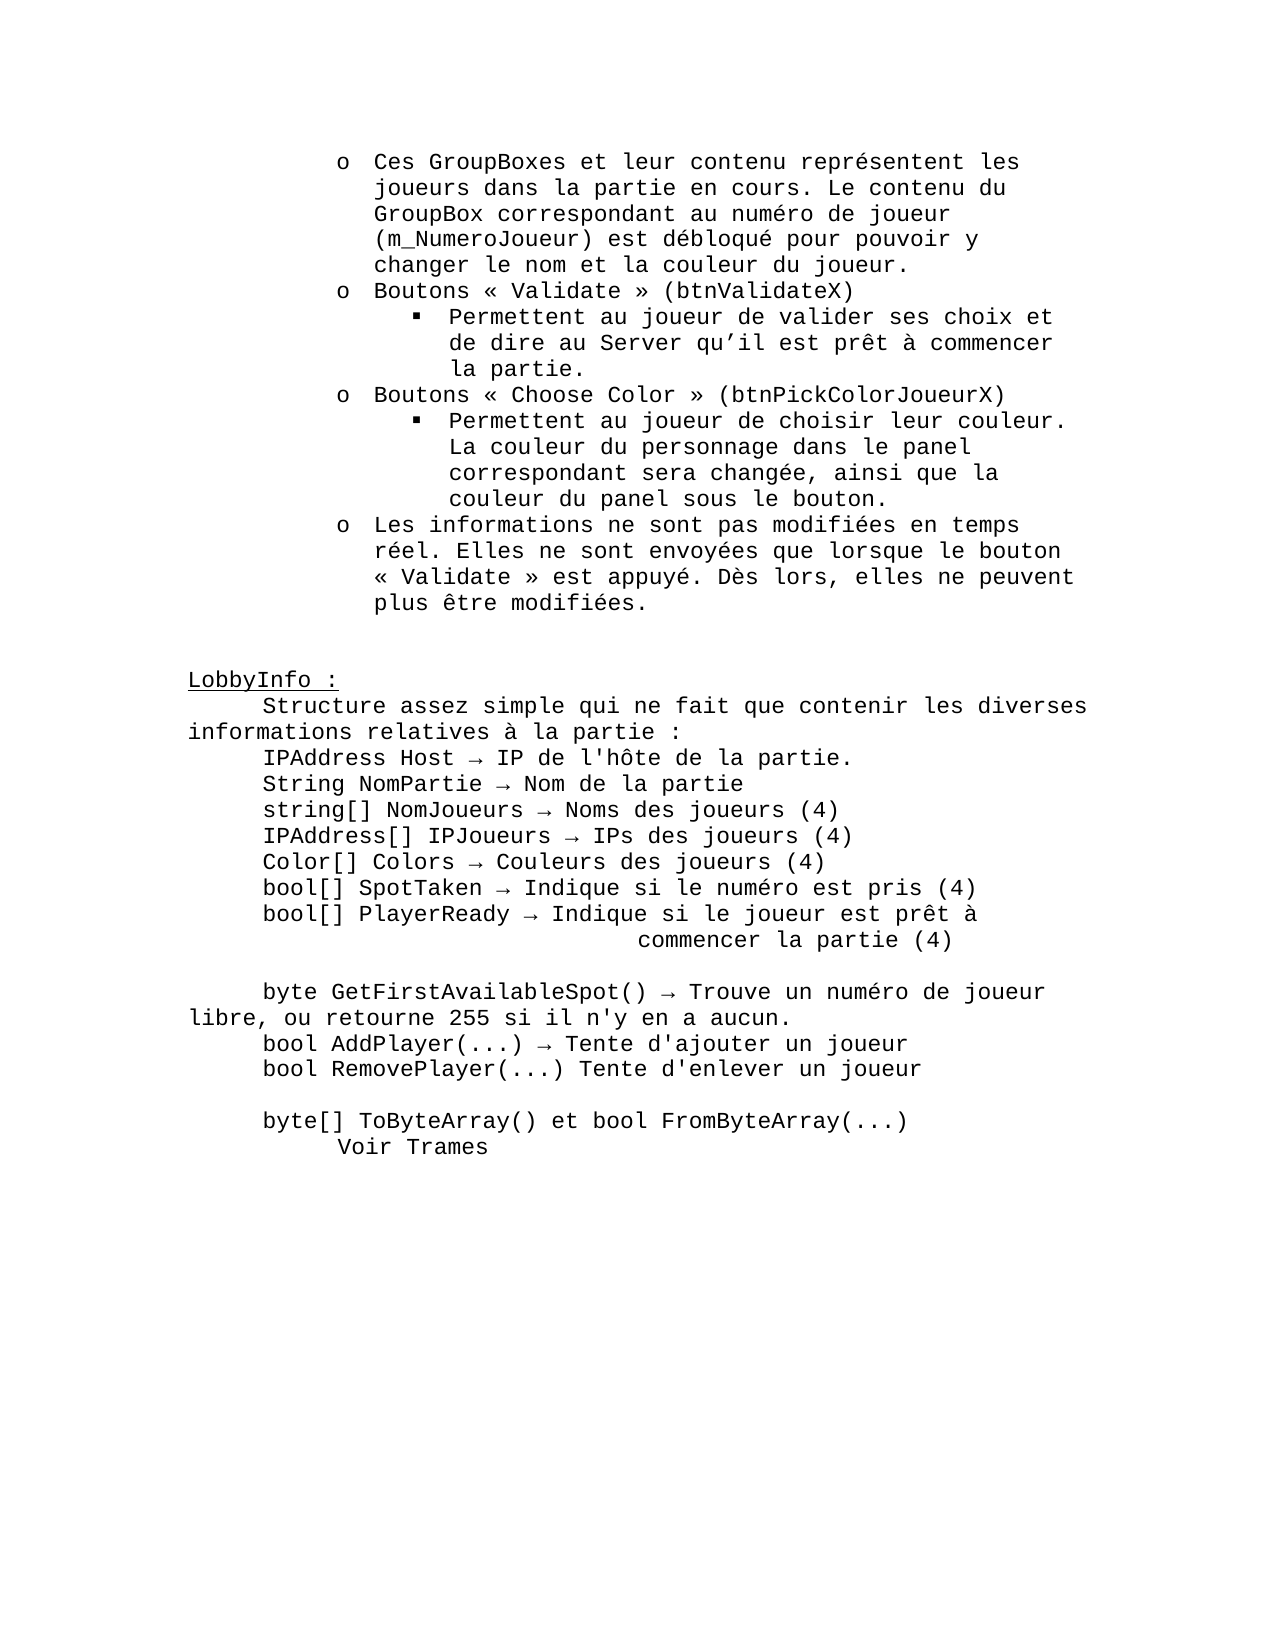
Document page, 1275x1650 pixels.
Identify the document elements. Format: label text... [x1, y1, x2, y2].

text byte GetFirstAvailableSpot() → Trouve un numéro de joueur libre, ou retourne 255 si il n'y en a aucun. [187, 980, 1087, 1032]
text IPAddress Host → IP de l'hôte de la partie. [187, 747, 1087, 772]
text LobbyInfo : [187, 669, 1087, 695]
text string[] NomJoueurs → Noms des joueurs (4) [187, 798, 1087, 824]
list Les informations ne sont pas modifiées en temps réel. Elles ne sont envoyées que lorsque le bouton « Validate » est appuyé. Dès lors, elles ne peuvent plus être modifiées. [336, 513, 1087, 617]
text bool[] SpotTaken → Indique si le numéro est pris (4) [187, 876, 1087, 902]
list Boutons « Validate » (btnValidateX) [336, 280, 1087, 306]
text Voir Trames [187, 1136, 1087, 1162]
text Color[] Colors → Couleurs des joueurs (4) [187, 850, 1087, 876]
list Permettent au joueur de choisir leur couleur. La couleur du personnage dans le panel correspondant sera changée, ainsi que la couleur du panel sous le bouton. [411, 409, 1087, 513]
text bool RemovePlayer(...) Tente d'enlever un joueur [187, 1058, 1087, 1084]
text Structure assez simple qui ne fait que contenir les diverses informations relatives à la partie : [187, 695, 1087, 747]
text byte[] ToByteArray() et bool FromByteArray(...) [187, 1110, 1087, 1136]
text bool[] PlayerReady → Indique si le joueur est prêt à commencer la partie (4) [187, 902, 1087, 954]
text bool AddPlayer(...) → Tente d'ajouter un joueur [187, 1032, 1087, 1058]
list Boutons « Choose Color » (btnPickColorJoueurX) [336, 383, 1087, 409]
list Ces GroupBoxes et leur contenu représentent les joueurs dans la partie en cours. Le contenu du GroupBox correspondant au numéro de joueur (m_NumeroJoueur) est débloqué pour pouvoir y changer le nom et la couleur du joueur. [336, 150, 1087, 280]
list Permettent au joueur de valider ses choix et de dire au Server qu’il est prêt à commencer la partie. [411, 306, 1087, 383]
text String NomPartie → Nom de la partie [187, 772, 1087, 798]
text IPAddress[] IPJoueurs → IPs des joueurs (4) [187, 824, 1087, 850]
